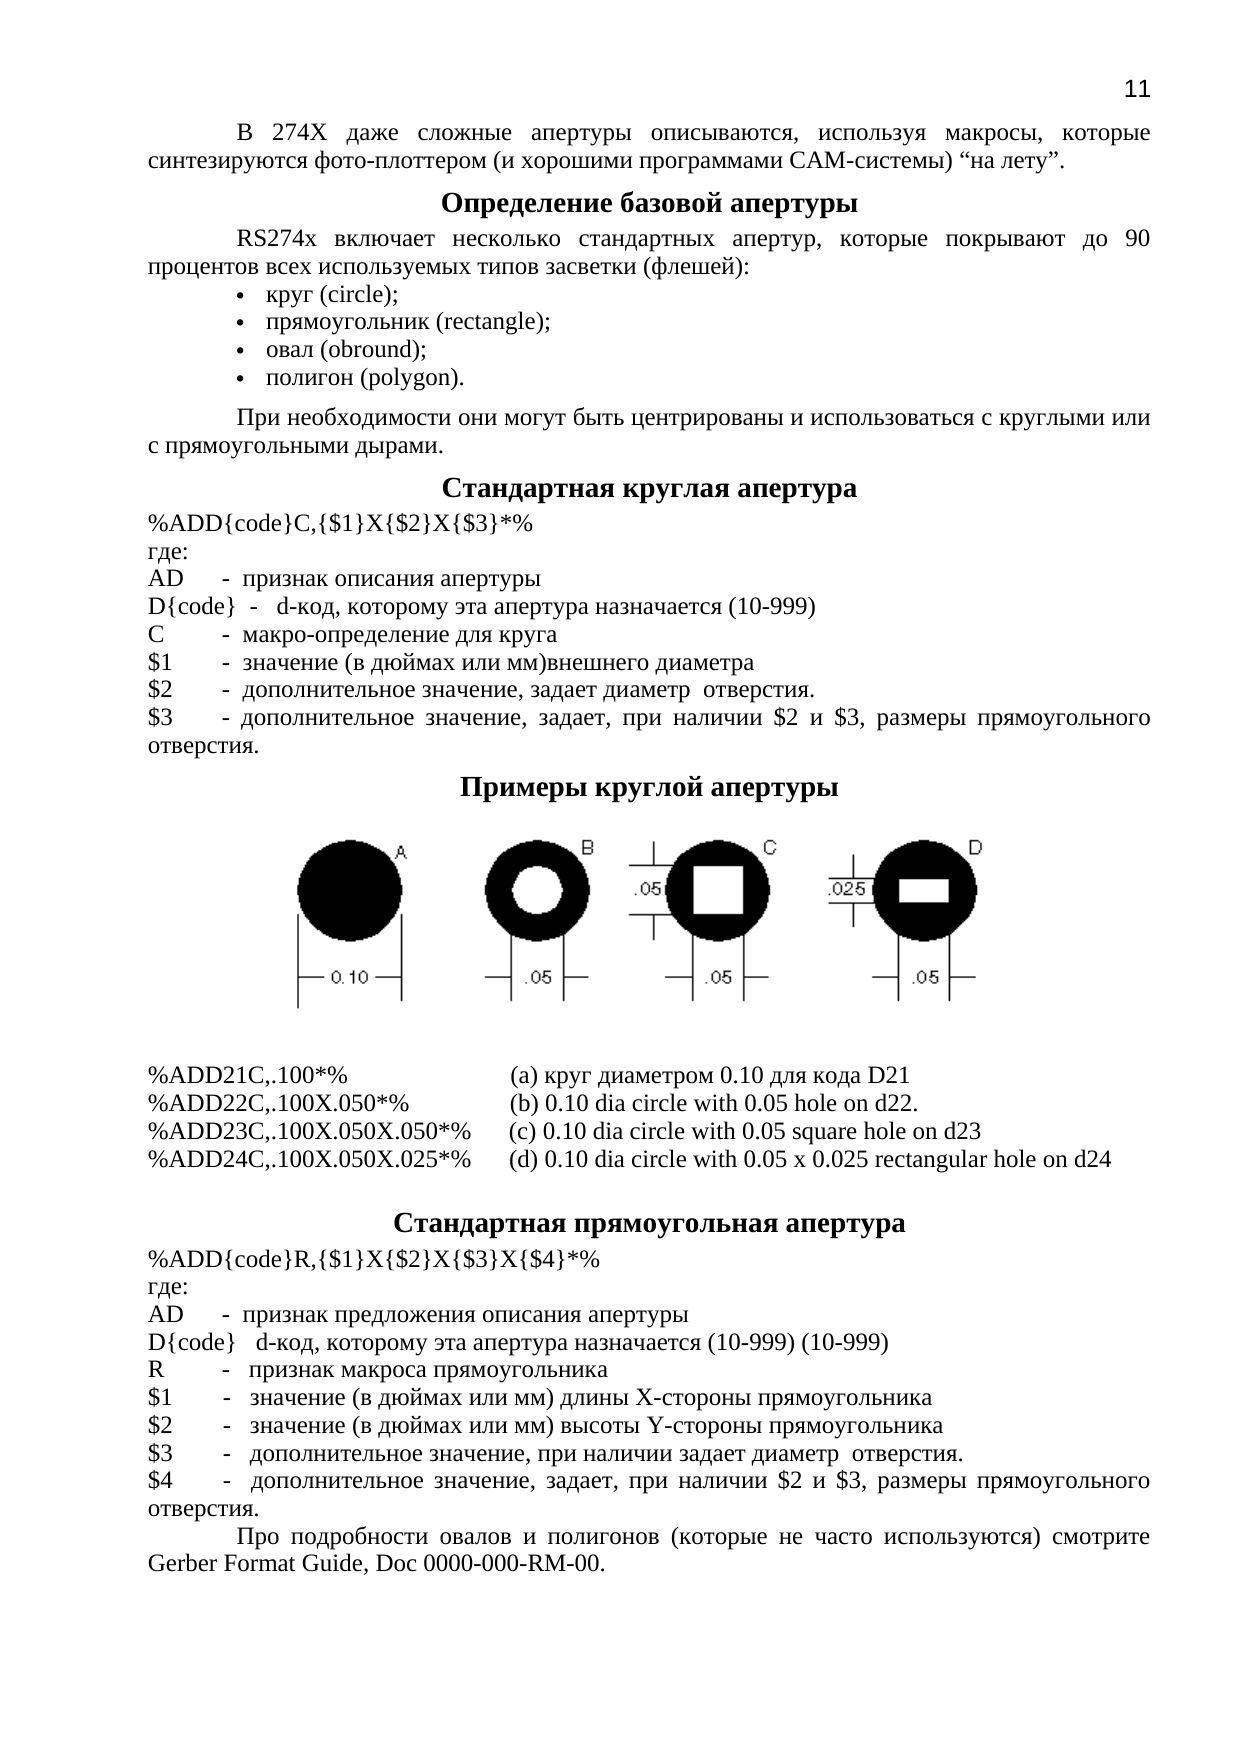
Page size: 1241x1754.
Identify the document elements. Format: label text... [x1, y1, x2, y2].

subtitle Стандартная прямоугольная апертура [148, 1207, 1151, 1239]
text При необходимости они могут быть центрированы и использоваться с круглыми или с прямоугольными дырами. [148, 403, 1151, 458]
picture [263, 817, 1036, 1039]
list полигон (polygon). [237, 363, 1151, 391]
text $1 - значение (в дюймах или мм)внешнего диаметра [148, 648, 1151, 675]
text $3 - дополнительное значение, при наличии задает диаметр отверстия. [148, 1439, 1151, 1466]
list прямоугольник (rectangle); [237, 307, 1151, 335]
text $2 - дополнительное значение, задает диаметр отверстия. [148, 675, 1151, 703]
text AD - признак описания апертуры [148, 564, 1151, 592]
text %ADD24C,.100X.050X.025*% (d) 0.10 dia circle with 0.05 x 0.025 rectangular hole on d24 [148, 1145, 1151, 1172]
text $2 - значение (в дюймах или мм) высоты Y-стороны прямоугольника [148, 1411, 1151, 1439]
text $1 - значение (в дюймах или мм) длины X-стороны прямоугольника [148, 1383, 1151, 1411]
text %ADD22C,.100X.050*% (b) 0.10 dia circle with 0.05 hole on d22. [148, 1089, 1151, 1117]
text C - макро-определение для круга [148, 620, 1151, 648]
text Про подробности овалов и полигонов (которые не часто используются) смотрите Gerber Format Guide, Doc 0000-000-RM-00. [148, 1522, 1151, 1577]
text %ADD21C,.100*% (a) круг диаметром 0.10 для кода D21 [148, 1062, 1151, 1089]
text %ADD23C,.100X.050X.050*% (c) 0.10 dia circle with 0.05 square hole on d23 [148, 1117, 1151, 1145]
text %ADD{code}C,{$1}X{$2}X{$3}*% [148, 509, 1151, 537]
text где: [148, 537, 1151, 564]
text R - признак макроса прямоугольника [148, 1356, 1151, 1383]
text где: [148, 1272, 1151, 1300]
subtitle Определение базовой апертуры [148, 186, 1151, 218]
text $4 - дополнительное значение, задает, при наличии $2 и $3, размеры прямоугольного отверстия. [148, 1466, 1151, 1522]
text D{code} - d-код, которому эта апертура назначается (10-999) [148, 592, 1151, 620]
text D{code} d-код, которому эта апертура назначается (10-999) (10-999) [148, 1328, 1151, 1356]
text RS274x включает несколько стандартных апертур, которые покрывают до 90 процентов всех используемых типов засветки (флешей): [148, 224, 1151, 280]
subtitle Примеры круглой апертуры [148, 770, 1151, 803]
list овал (obround); [237, 335, 1151, 363]
text AD - признак предложения описания апертуры [148, 1300, 1151, 1328]
subtitle Стандартная круглая апертура [148, 471, 1151, 503]
text %ADD{code}R,{$1}X{$2}X{$3}X{$4}*% [148, 1245, 1151, 1272]
list круг (circle); [237, 280, 1151, 307]
text В 274X даже сложные апертуры описываются, используя макросы, которые синтезируются фото-плоттером (и хорошими программами CAM-системы) “на лету”. [148, 118, 1151, 173]
text $3 - дополнительное значение, задает, при наличии $2 и $3, размеры прямоугольного отверстия. [148, 703, 1151, 758]
